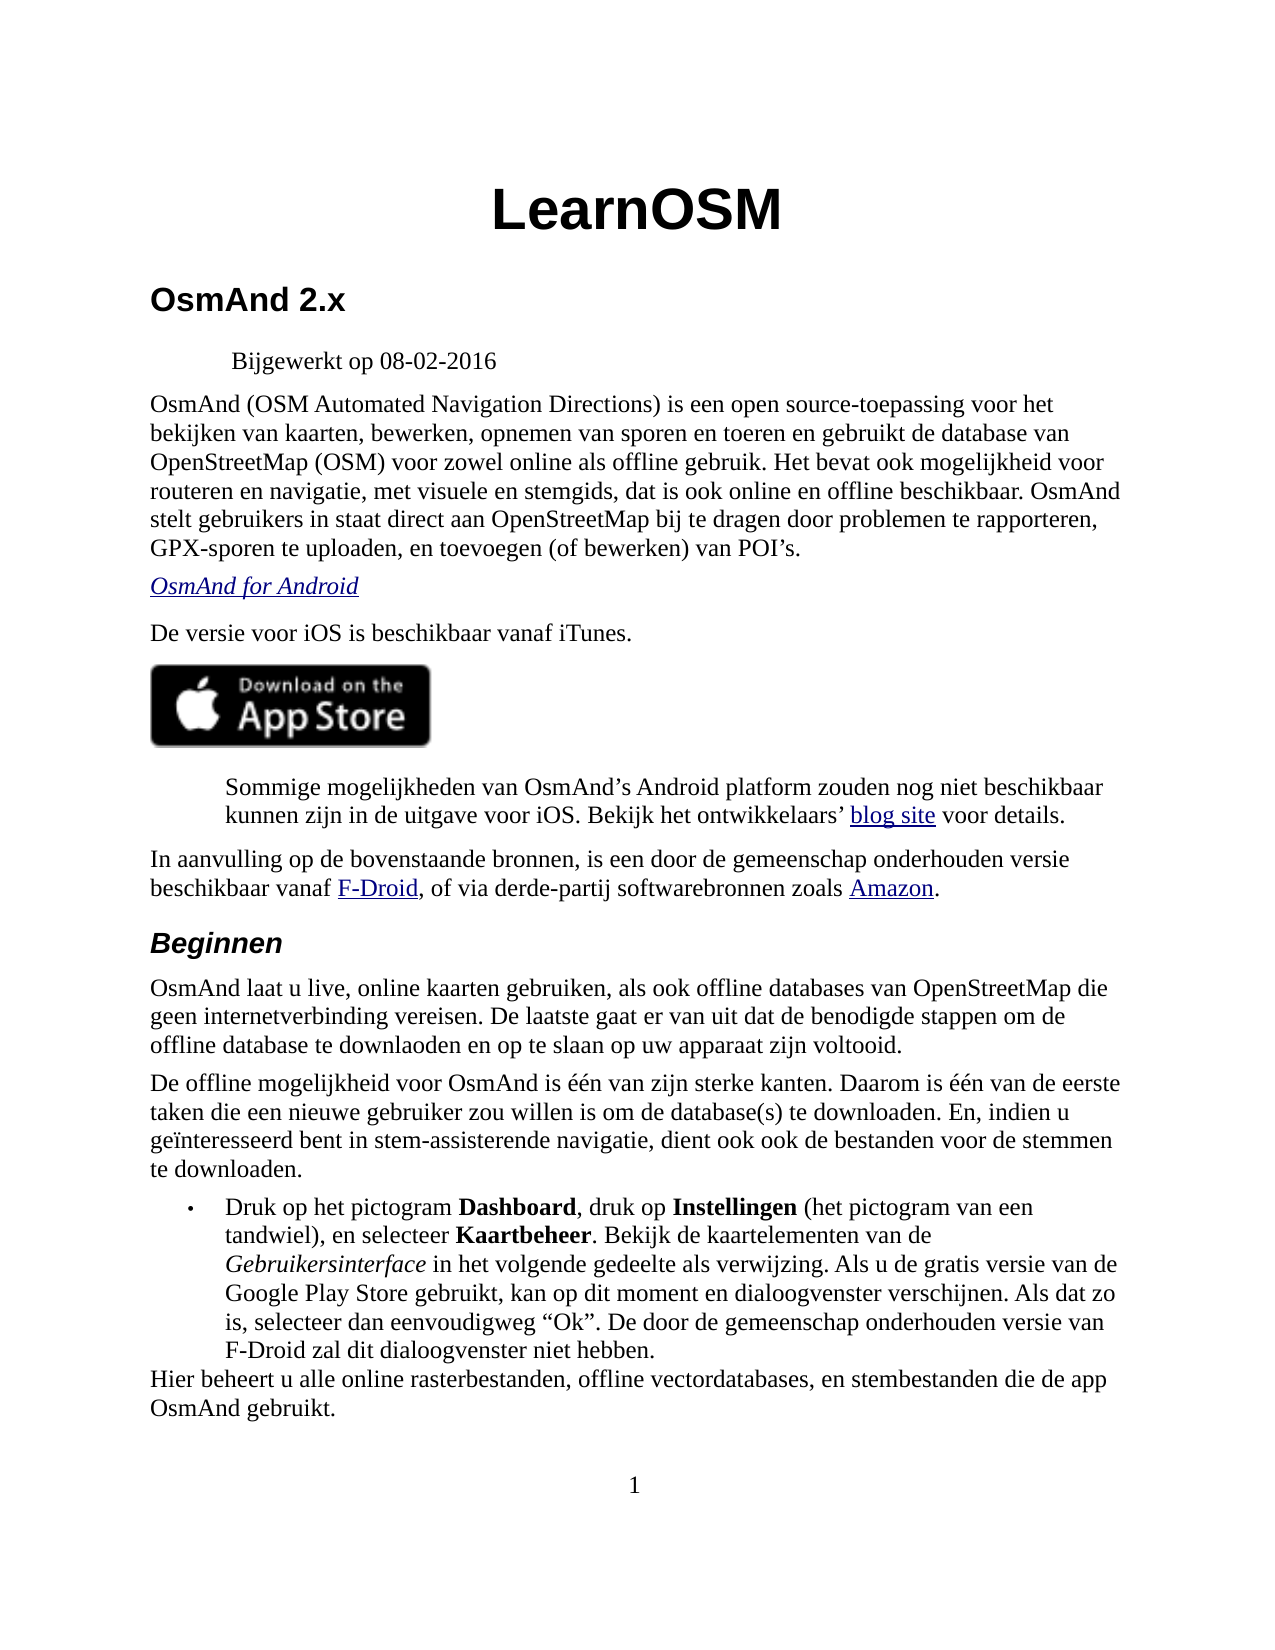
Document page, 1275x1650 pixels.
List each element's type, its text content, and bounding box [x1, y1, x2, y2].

list Druk op het pictogram Dashboard, druk op Instellingen (het pictogram van een tandwiel), en selecteer Kaartbeheer. Bekijk de kaartelementen van de Gebruikersinterface in het volgende gedeelte als verwijzing. Als u de gratis versie van de Google Play Store gebruikt, kan op dit moment en dialoogvenster verschijnen. Als dat zo is, selecteer dan eenvoudigweg “Ok”. De door de gemeenschap onderhouden versie van F-Droid zal dit dialoogvenster niet hebben. [187, 1192, 1125, 1364]
title LearnOSM [150, 175, 1125, 242]
picture [150, 664, 432, 748]
text De versie voor iOS is beschikbaar vanaf iTunes. [150, 618, 1125, 646]
text OsmAnd (OSM Automated Navigation Directions) is een open source-toepassing voor het bekijken van kaarten, bewerken, opnemen van sporen en toeren en gebruikt de database van OpenStreetMap (OSM) voor zowel online als offline gebruik. Het bevat ook mogelijkheid voor routeren en navigatie, met visuele en stemgids, dat is ook online en offline beschikbaar. OsmAnd stelt gebruikers in staat direct aan OpenStreetMap bij te dragen door problemen te rapporteren, GPX-sporen te uploaden, en toevoegen (of bewerken) van POI’s. [150, 389, 1125, 562]
text Hier beheert u alle online rasterbestanden, offline vectordatabases, en stembestanden die de app OsmAnd gebruikt. [150, 1364, 1125, 1422]
text In aanvulling op de bovenstaande bronnen, is een door de gemeenschap onderhouden versie beschikbaar vanaf F-Droid, of via derde-partij softwarebronnen zoals Amazon. [150, 844, 1125, 902]
subtitle OsmAnd 2.x [150, 279, 1125, 318]
subtitle Beginnen [150, 927, 1125, 960]
text OsmAnd for Android [150, 571, 1125, 600]
text OsmAnd laat u live, online kaarten gebruiken, als ook offline databases van OpenStreetMap die geen internetverbinding vereisen. De laatste gaat er van uit dat de benodigde stappen om de offline database te downlaoden en op te slaan op uw apparaat zijn voltooid. [150, 973, 1125, 1059]
text De offline mogelijkheid voor OsmAnd is één van zijn sterke kanten. Daarom is één van de eerste taken die een nieuwe gebruiker zou willen is om de database(s) te downloaden. En, indien u geïnteresseerd bent in stem-assisterende navigatie, dient ook ook de bestanden voor de stemmen te downloaden. [150, 1068, 1125, 1183]
text Bijgewerkt op 08-02-2016 [225, 346, 1125, 374]
text Sommige mogelijkheden van OsmAnd’s Android platform zouden nog niet beschikbaar kunnen zijn in de uitgave voor iOS. Bekijk het ontwikkelaars’ blog site voor details. [225, 772, 1125, 829]
